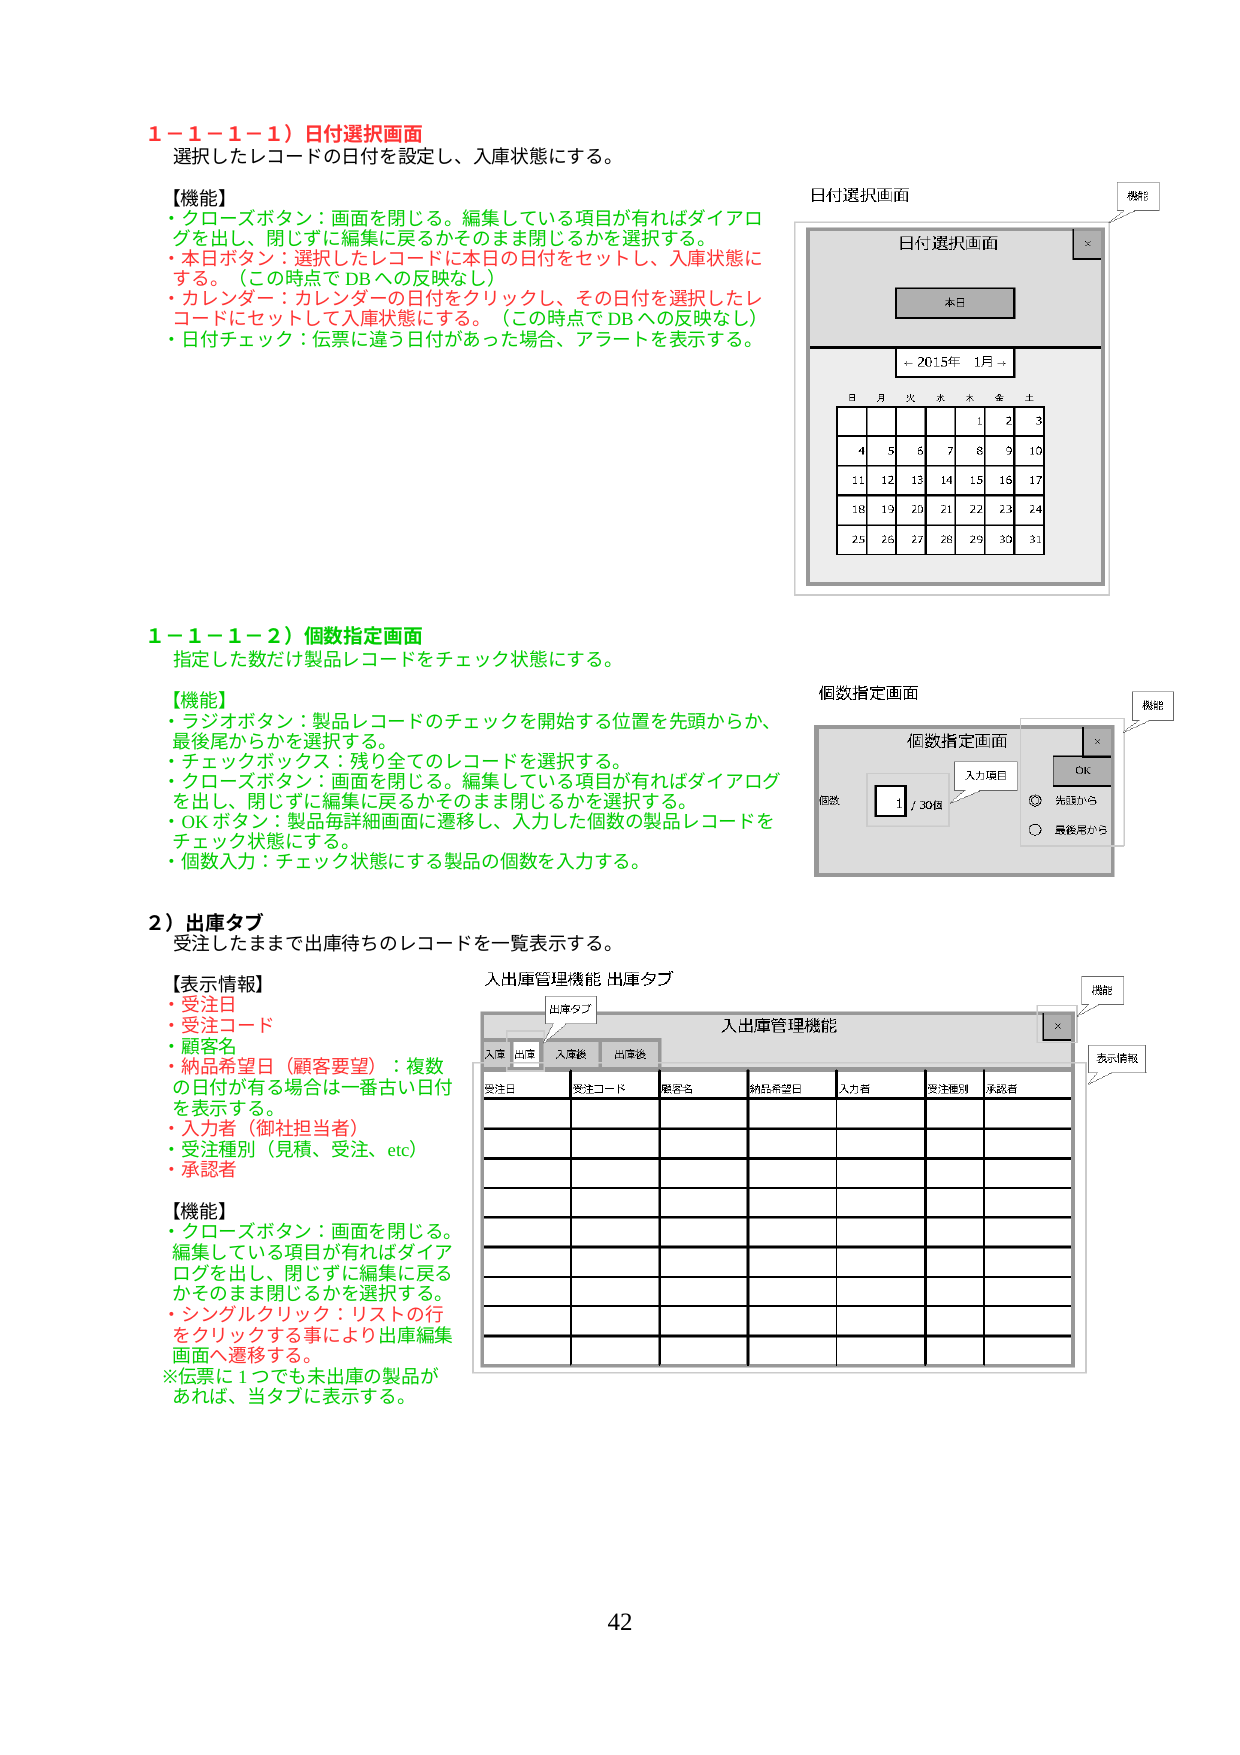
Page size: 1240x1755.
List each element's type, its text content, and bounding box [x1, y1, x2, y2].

text １－１－１－１）日付選択画面 [146, 118, 1121, 147]
text 【機能】 [162, 691, 795, 712]
text ・受注コード [162, 1016, 453, 1037]
text ・本日ボタン：選択したレコードに本日の日付をセットし、入庫状態にする。（この時点でDBへの反映なし） [163, 249, 774, 290]
text ・クローズボタン：画面を閉じる。編集している項目が有ればダイアログを出し、閉じずに編集に戻るかそのまま閉じるかを選択する。 [163, 209, 774, 249]
text ・承認者 [162, 1160, 453, 1181]
picture [795, 682, 1194, 896]
text ・クローズボタン：画面を閉じる。編集している項目が有ればダイアログを出し、閉じずに編集に戻るかそのまま閉じるかを選択する。 [162, 1222, 453, 1305]
text ・クローズボタン：画面を閉じる。編集している項目が有ればダイアログを出し、閉じずに編集に戻るかそのまま閉じるかを選択する。 [163, 772, 795, 812]
text 選択したレコードの日付を設定し、入庫状態にする。 [162, 147, 1121, 168]
text ※伝票に1つでも未出庫の製品があれば、当タブに表示する。 [162, 1367, 1121, 1408]
text ・受注種別（見積、受注、etc） [162, 1140, 453, 1160]
text ・シングルクリック：リストの行をクリックする事により出庫編集画面へ遷移する。 [162, 1305, 453, 1367]
text ・受注日 [162, 995, 453, 1016]
picture [453, 970, 1166, 1392]
text 【表示情報】 [162, 974, 453, 995]
text ・チェックボックス：残り全てのレコードを選択する。 [163, 752, 795, 772]
picture [774, 180, 1181, 615]
text 【機能】 [162, 188, 774, 209]
text ・個数入力：チェック状態にする製品の個数を入力する。 [163, 853, 795, 873]
text ・ラジオボタン：製品レコードのチェックを開始する位置を先頭からか、最後尾からかを選択する。 [163, 712, 795, 752]
text ・OKボタン：製品毎詳細画面に遷移し、入力した個数の製品レコードをチェック状態にする。 [163, 812, 795, 853]
text ・カレンダー：カレンダーの日付をクリックし、その日付を選択したレコードにセットして入庫状態にする。（この時点でDBへの反映なし） [163, 290, 774, 330]
text ・入力者（御社担当者） [162, 1119, 453, 1140]
text 指定した数だけ製品レコードをチェック状態にする。 [162, 649, 1121, 670]
text ・納品希望日（顧客要望）：複数の日付が有る場合は一番古い日付を表示する。 [162, 1057, 453, 1119]
text 【機能】 [162, 1202, 453, 1222]
text ・顧客名 [162, 1037, 453, 1057]
text １－１－１－２）個数指定画面 [146, 621, 1121, 649]
text 受注したままで出庫待ちのレコードを一覧表示する。 [162, 934, 1121, 954]
text ・日付チェック：伝票に違う日付があった場合、アラートを表示する。 [163, 330, 774, 350]
text ２）出庫タブ [146, 913, 1121, 934]
